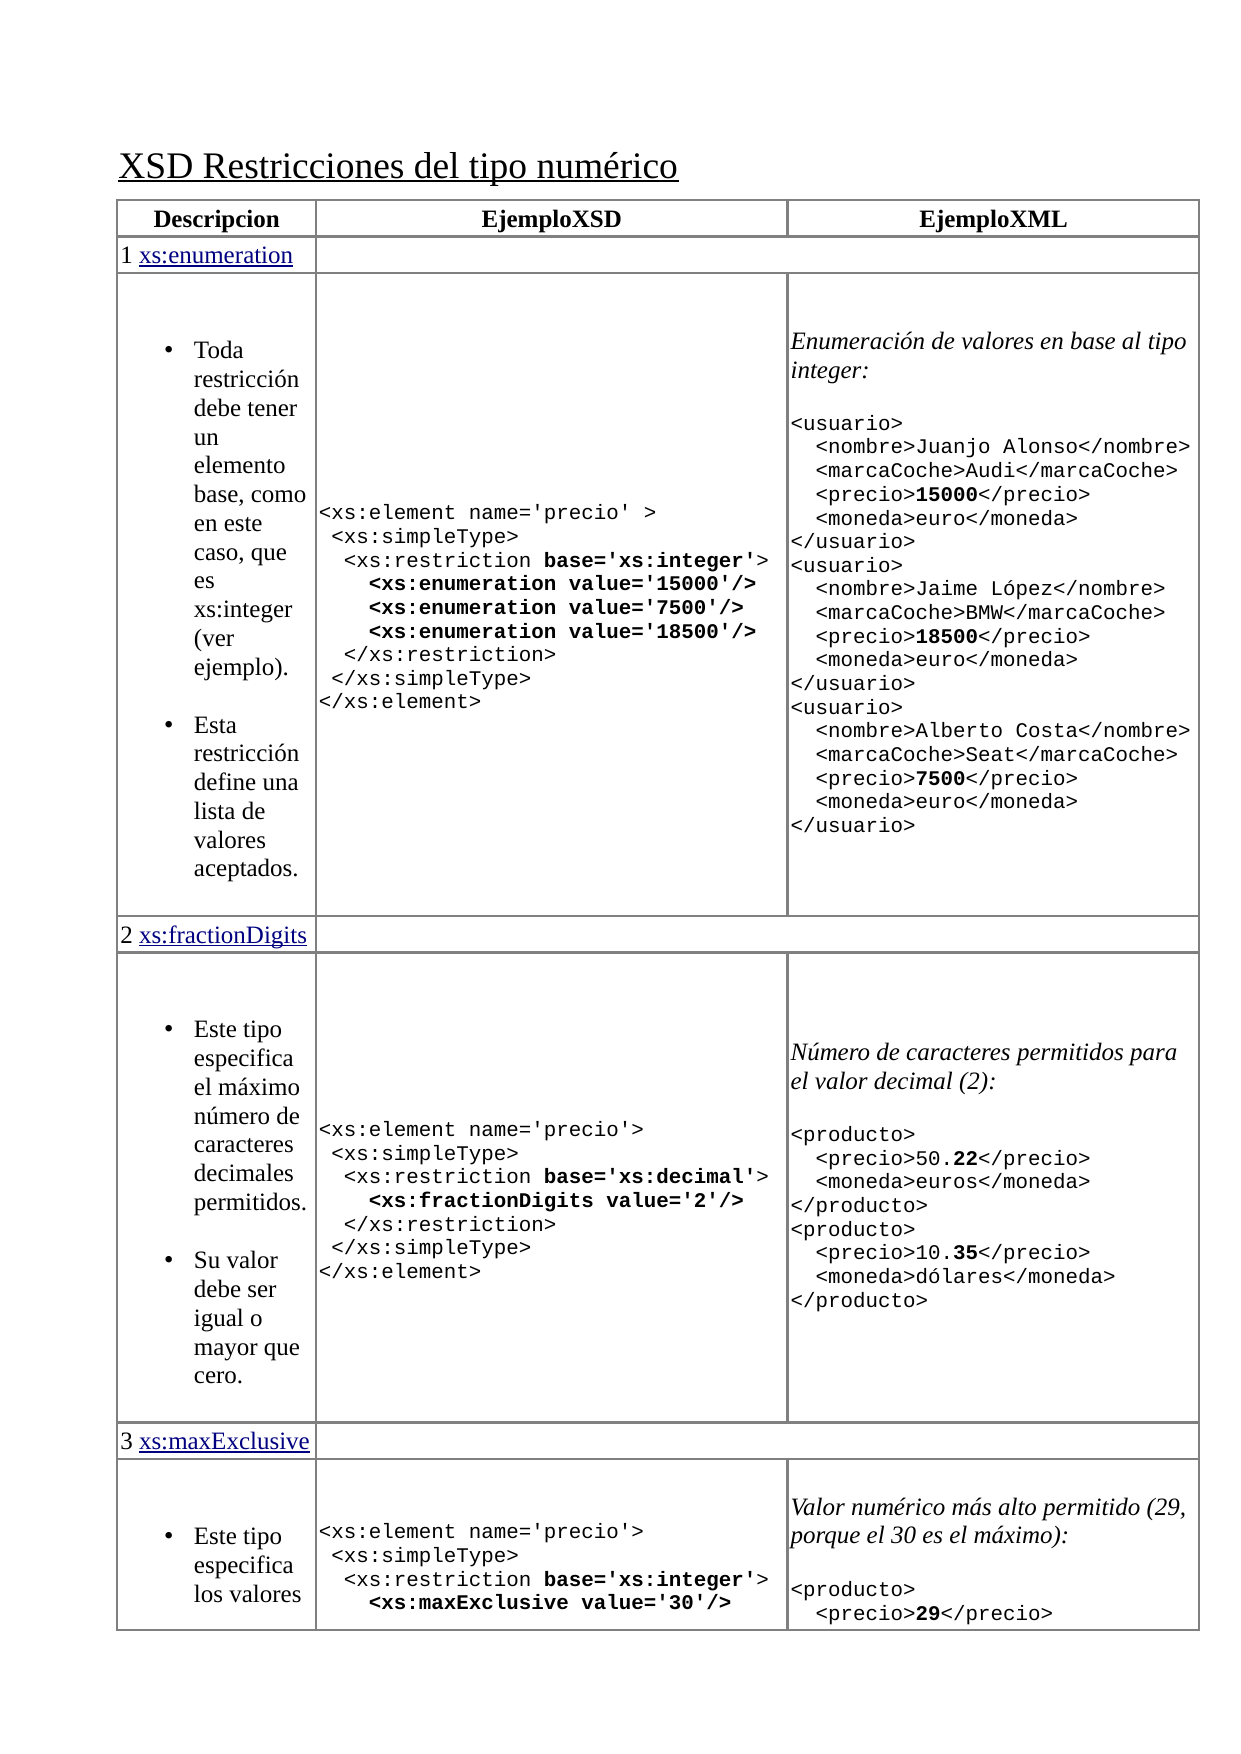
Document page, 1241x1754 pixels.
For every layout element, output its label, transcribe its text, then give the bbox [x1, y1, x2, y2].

table_cell Número de caracteres permitidos para el valor decimal (2): <producto> <precio>50.22</precio> <moneda>euros</moneda> </producto> <producto> <precio>10.35</precio> <moneda>dólares</moneda> </producto> [789, 954, 1198, 1421]
table_cell 1 xs:enumeration [118, 238, 315, 272]
table_cell Enumeración de valores en base al tipo integer: <usuario> <nombre>Juanjo Alonso</nombre> <marcaCoche>Audi</marcaCoche> <precio>15000</precio> <moneda>euro</moneda> </usuario> <usuario> <nombre>Jaime López</nombre> <marcaCoche>BMW</marcaCoche> <precio>18500</precio> <moneda>euro</moneda> </usuario> <usuario> <nombre>Alberto Costa</nombre> <marcaCoche>Seat</marcaCoche> <precio>7500</precio> <moneda>euro</moneda> </usuario> [789, 274, 1198, 915]
table_header EjemploXSD [317, 201, 786, 235]
table_header Descripcion [118, 201, 315, 235]
table_cell [317, 238, 1198, 272]
table_cell 2 xs:fractionDigits [118, 917, 315, 951]
table_cell Este tipo especifica los valores [118, 1460, 315, 1629]
table_cell [317, 917, 1198, 951]
subtitle XSD Restricciones del tipo numérico [118, 143, 1122, 186]
table_cell Toda restricción debe tener un elemento base, como en este caso, que es xs:integer (ver ejemplo). Esta restricción define una lista de valores aceptados. [118, 274, 315, 915]
table_cell Valor numérico más alto permitido (29, porque el 30 es el máximo): <producto> <precio>29</precio> [789, 1460, 1198, 1629]
table_cell <xs:element name='precio'> <xs:simpleType> <xs:restriction base='xs:decimal'> <xs:fractionDigits value='2'/> </xs:restriction> </xs:simpleType> </xs:element> [317, 954, 786, 1421]
table_cell <xs:element name='precio'> <xs:simpleType> <xs:restriction base='xs:integer'> <xs:maxExclusive value='30'/> [317, 1460, 786, 1629]
table_header EjemploXML [789, 201, 1198, 235]
table_cell 3 xs:maxExclusive [118, 1424, 315, 1458]
table_cell [317, 1424, 1198, 1458]
table_cell Este tipo especifica el máximo número de caracteres decimales permitidos. Su valor debe ser igual o mayor que cero. [118, 954, 315, 1421]
table_cell <xs:element name='precio' > <xs:simpleType> <xs:restriction base='xs:integer'> <xs:enumeration value='15000'/> <xs:enumeration value='7500'/> <xs:enumeration value='18500'/> </xs:restriction> </xs:simpleType> </xs:element> [317, 274, 786, 915]
